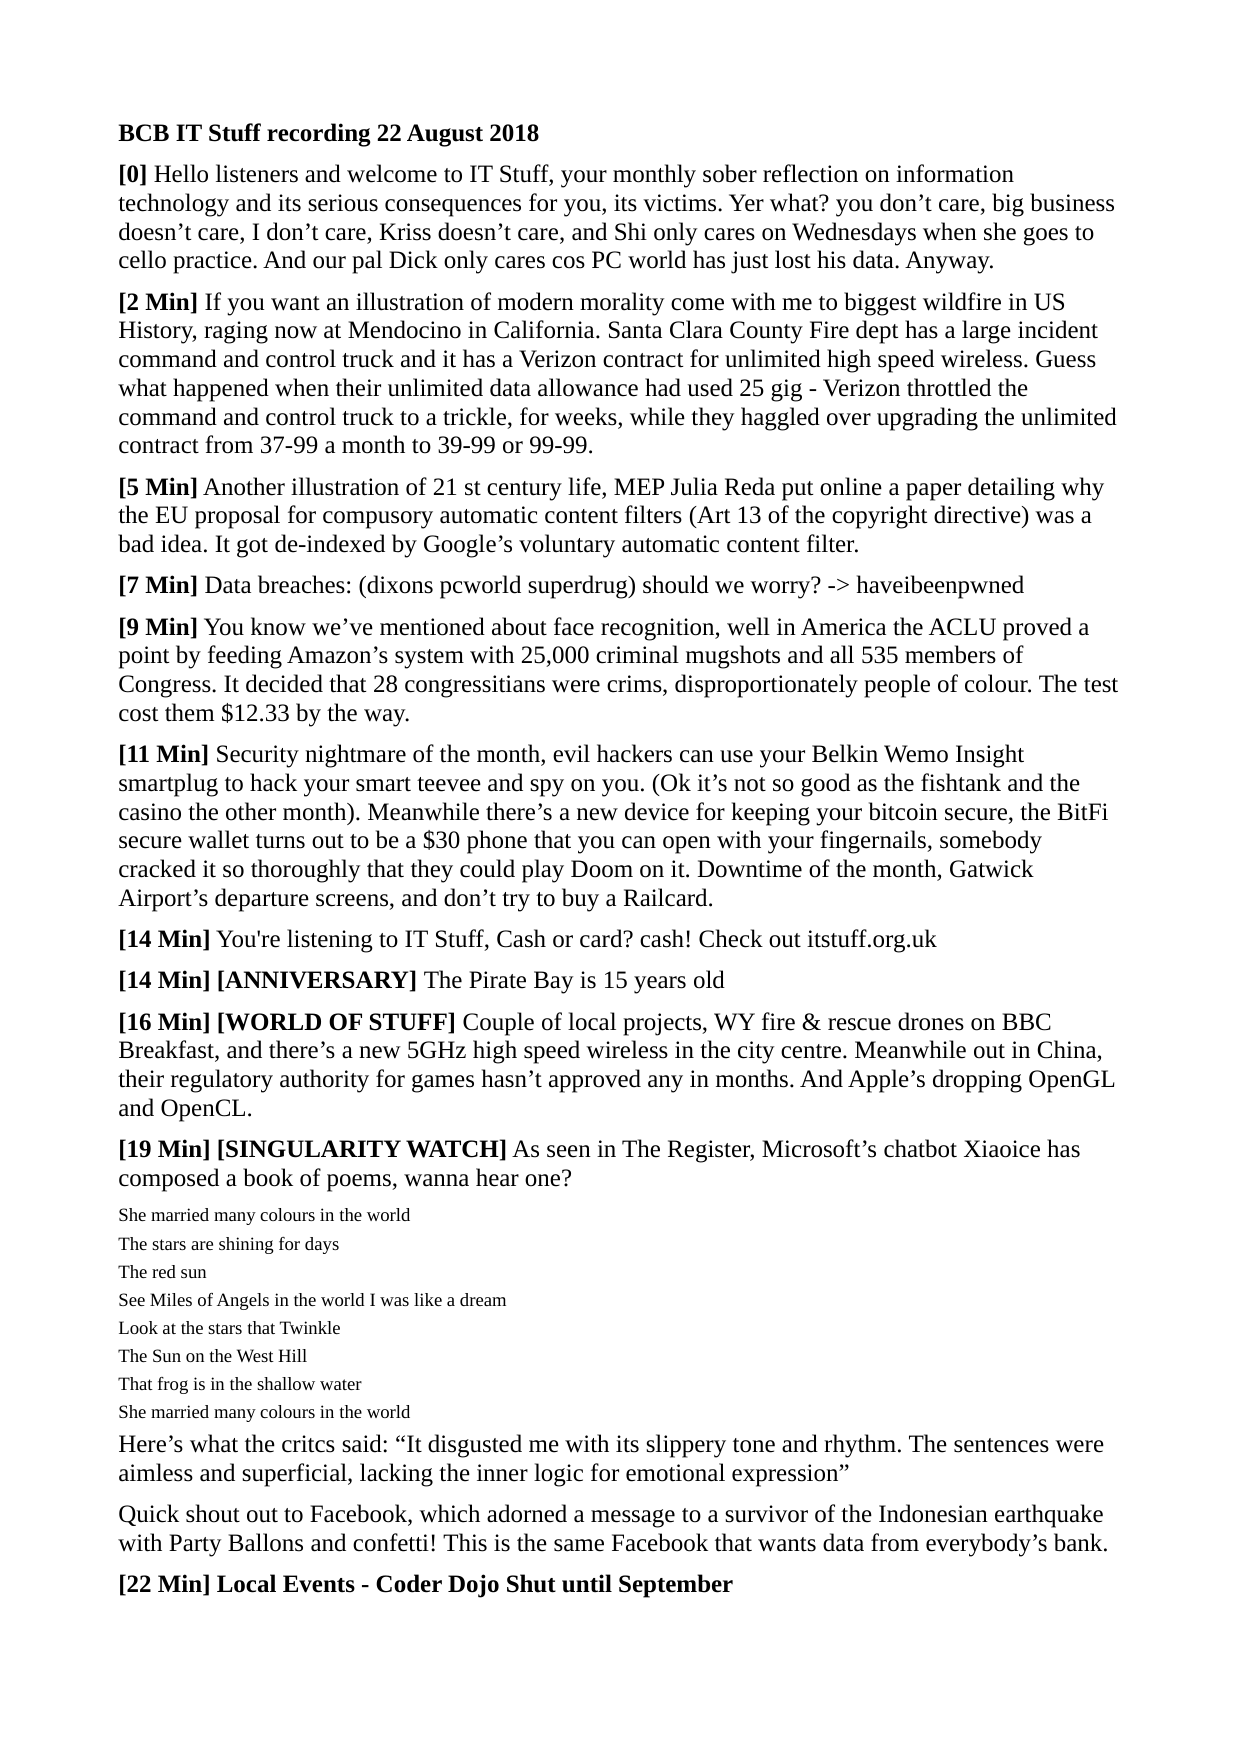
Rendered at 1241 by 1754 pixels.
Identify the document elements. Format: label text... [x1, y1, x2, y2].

text See Miles of Angels in the world I was like a dream [118, 1289, 1122, 1310]
text [19 Min] [SINGULARITY WATCH] As seen in The Register, Microsoft’s chatbot Xiaoice has composed a book of poems, wanna hear one? [118, 1134, 1122, 1192]
text [22 Min] Local Events - Coder Dojo Shut until September [118, 1569, 1122, 1598]
text [7 Min] Data breaches: (dixons pcworld superdrug) should we worry? -> haveibeenpwned [118, 571, 1122, 599]
text The Sun on the West Hill [118, 1345, 1122, 1367]
text [2 Min] If you want an illustration of modern morality come with me to biggest wildfire in US History, raging now at Mendocino in California. Santa Clara County Fire dept has a large incident command and control truck and it has a Verizon contract for unlimited high speed wireless. Guess what happened when their unlimited data allowance had used 25 gig - Verizon throttled the command and control truck to a trickle, for weeks, while they haggled over upgrading the unlimited contract from 37-99 a month to 39-99 or 99-99. [118, 287, 1122, 459]
text [11 Min] Security nightmare of the month, evil hackers can use your Belkin Wemo Insight smartplug to hack your smart teevee and spy on you. (Ok it’s not so good as the fishtank and the casino the other month). Meanwhile there’s a new device for keeping your bitcoin secure, the BitFi secure wallet turns out to be a $30 phone that you can open with your fingernails, somebody cracked it so thoroughly that they could play Doom on it. Downtime of the month, Gatwick Airport’s departure screens, and don’t try to buy a Railcard. [118, 739, 1122, 912]
text The stars are shining for days [118, 1232, 1122, 1254]
text Look at the stars that Twinkle [118, 1317, 1122, 1338]
text Quick shout out to Facebook, which adorned a message to a survivor of the Indonesian earthquake with Party Ballons and confetti! This is the same Facebook that wants data from everybody’s bank. [118, 1499, 1122, 1557]
text That frog is in the shallow water [118, 1373, 1122, 1395]
text [5 Min] Another illustration of 21 st century life, MEP Julia Reda put online a paper detailing why the EU proposal for compusory automatic content filters (Art 13 of the copyright directive) was a bad idea. It got de-indexed by Google’s voluntary automatic content filter. [118, 472, 1122, 558]
text [16 Min] [WORLD OF STUFF] Couple of local projects, WY fire & rescue drones on BBC Breakfast, and there’s a new 5GHz high speed wireless in the city centre. Meanwhile out in China, their regulatory authority for games hasn’t approved any in months. And Apple’s dropping OpenGL and OpenCL. [118, 1007, 1122, 1122]
text [14 Min] [ANNIVERSARY] The Pirate Bay is 15 years old [118, 966, 1122, 994]
text [14 Min] You're listening to IT Stuff, Cash or card? cash! Check out itstuff.org.uk [118, 924, 1122, 953]
text BCB IT Stuff recording 22 August 2018 [118, 118, 1122, 147]
text She married many colours in the world [118, 1204, 1122, 1226]
text She married many colours in the world [118, 1401, 1122, 1423]
text Here’s what the critcs said: “It disgusted me with its slippery tone and rhythm. The sentences were aimless and superficial, lacking the inner logic for emotional expression” [118, 1429, 1122, 1487]
text The red sun [118, 1261, 1122, 1282]
text [0] Hello listeners and welcome to IT Stuff, your monthly sober reflection on information technology and its serious consequences for you, its victims. Yer what? you don’t care, big business doesn’t care, I don’t care, Kriss doesn’t care, and Shi only cares on Wednesdays when she goes to cello practice. And our pal Dick only cares cos PC world has just lost his data. Anyway. [118, 159, 1122, 274]
text [9 Min] You know we’ve mentioned about face recognition, well in America the ACLU proved a point by feeding Amazon’s system with 25,000 criminal mugshots and all 535 members of Congress. It decided that 28 congressitians were crims, disproportionately people of colour. The test cost them $12.33 by the way. [118, 612, 1122, 727]
